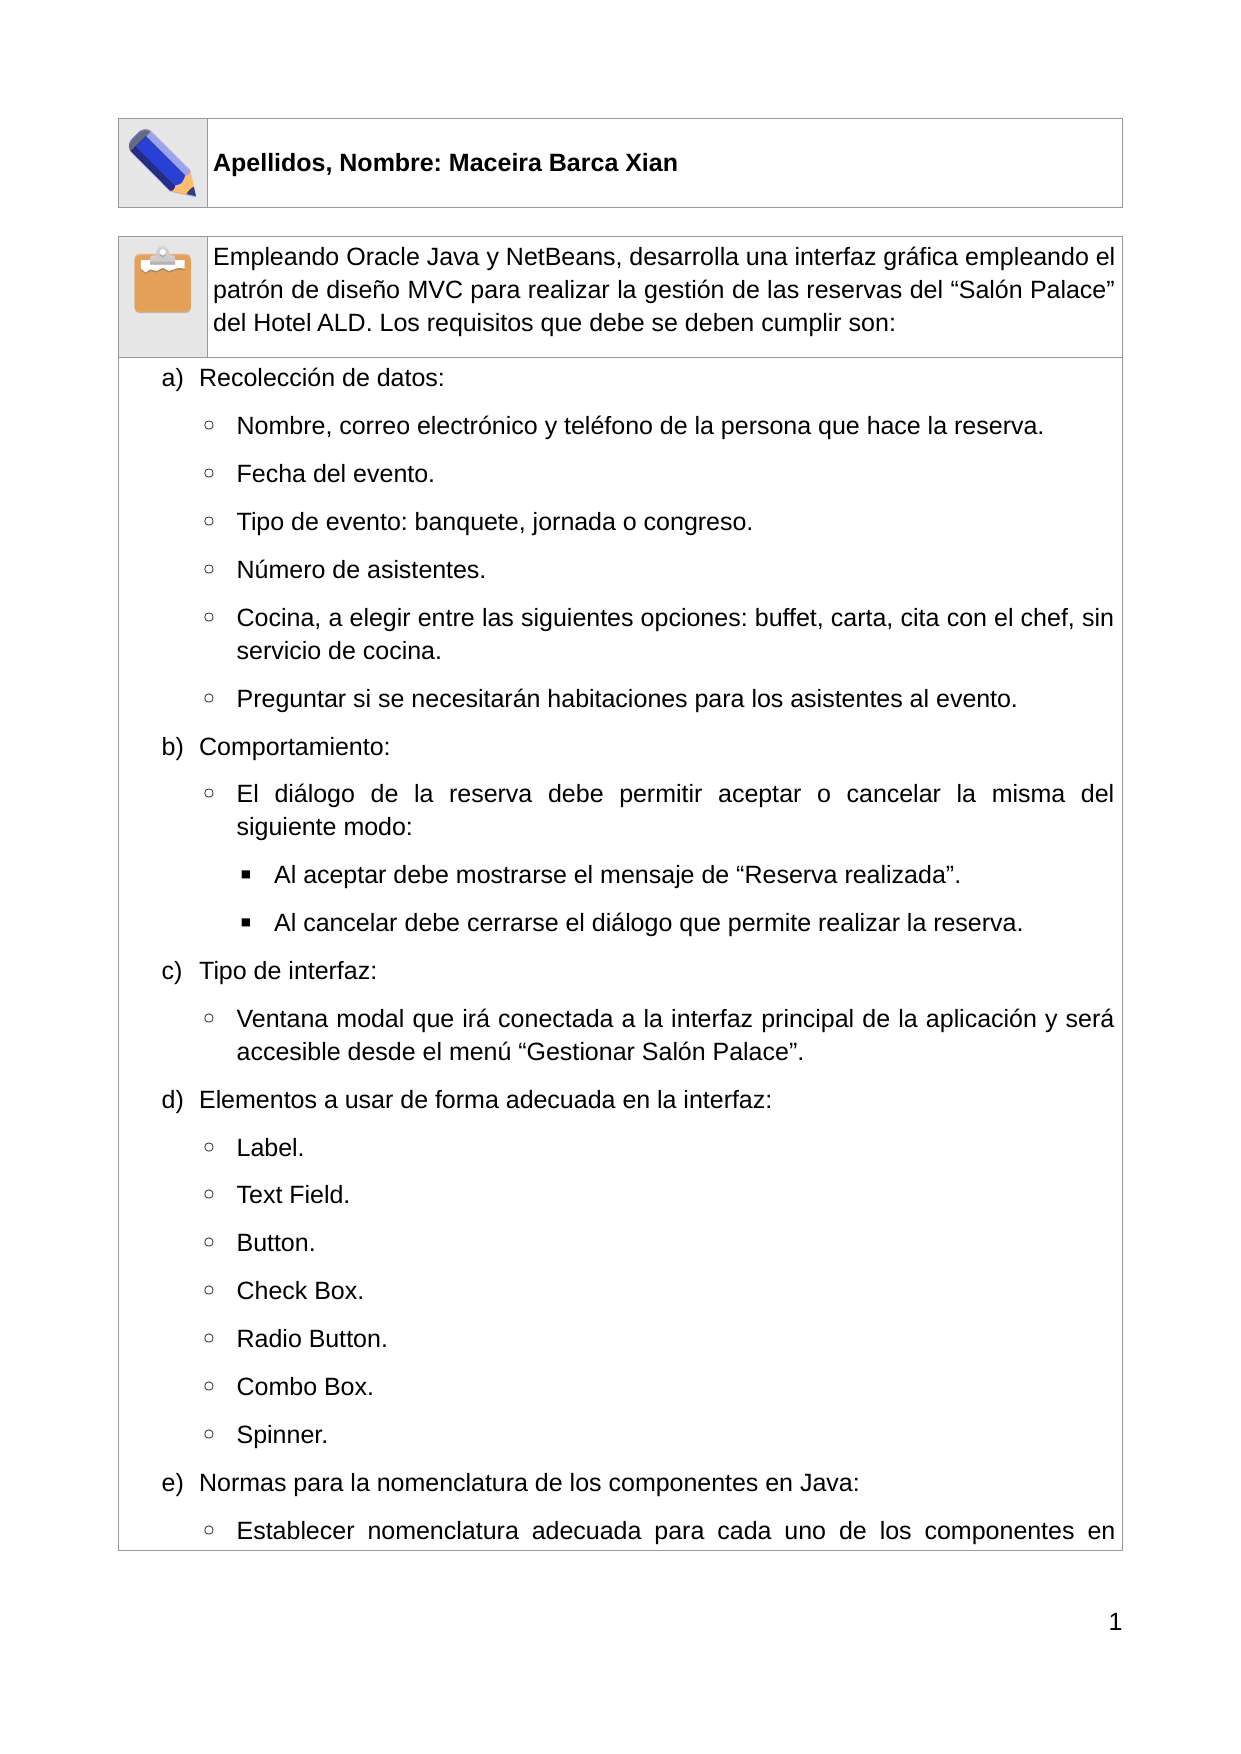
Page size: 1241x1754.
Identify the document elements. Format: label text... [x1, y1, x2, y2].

table_header Apellidos, Nombre: Maceira Barca Xian [208, 119, 1122, 207]
table_cell Recolección de datos: Nombre, correo electrónico y teléfono de la persona que hace la reserva. Fecha del evento. Tipo de evento: banquete, jornada o congreso. Número de asistentes. Cocina, a elegir entre las siguientes opciones: buffet, carta, cita con el chef, sin servicio de cocina. Preguntar si se necesitarán habitaciones para los asistentes al evento. Comportamiento: El diálogo de la reserva debe permitir aceptar o cancelar la misma del siguiente modo: Al aceptar debe mostrarse el mensaje de “Reserva realizada”. Al cancelar debe cerrarse el diálogo que permite realizar la reserva. Tipo de interfaz: Ventana modal que irá conectada a la interfaz principal de la aplicación y será accesible desde el menú “Gestionar Salón Palace”. Elementos a usar de forma adecuada en la interfaz: Label. Text Field. Button. Check Box. Radio Button. Combo Box. Spinner. Normas para la nomenclatura de los componentes en Java: Establecer nomenclatura adecuada para cada uno de los componentes en formato camelCase. Comportamiento de los elementos: Todos los elementos deben proporcionar un tooltip descriptivo en relación a la funcionalidad. Forma de entrega: Añade a este documento las capturas de pantalla en las que se muestre la aplicación en funcionamiento. Entrega el proyecto de NetBeans, incluyendo el distribuible, comprimido en formato zip empleando la nomenclatura siguiente: UD1_apellido1_apellido2_nombre_tarea_4.zip [119, 358, 1122, 1550]
table_header Empleando Oracle Java y NetBeans, desarrolla una interfaz gráfica empleando el patrón de diseño MVC para realizar la gestión de las reservas del “Salón Palace” del Hotel ALD. Los requisitos que debe se deben cumplir son: [208, 237, 1122, 357]
table_header [119, 237, 207, 357]
table_header [119, 119, 207, 207]
